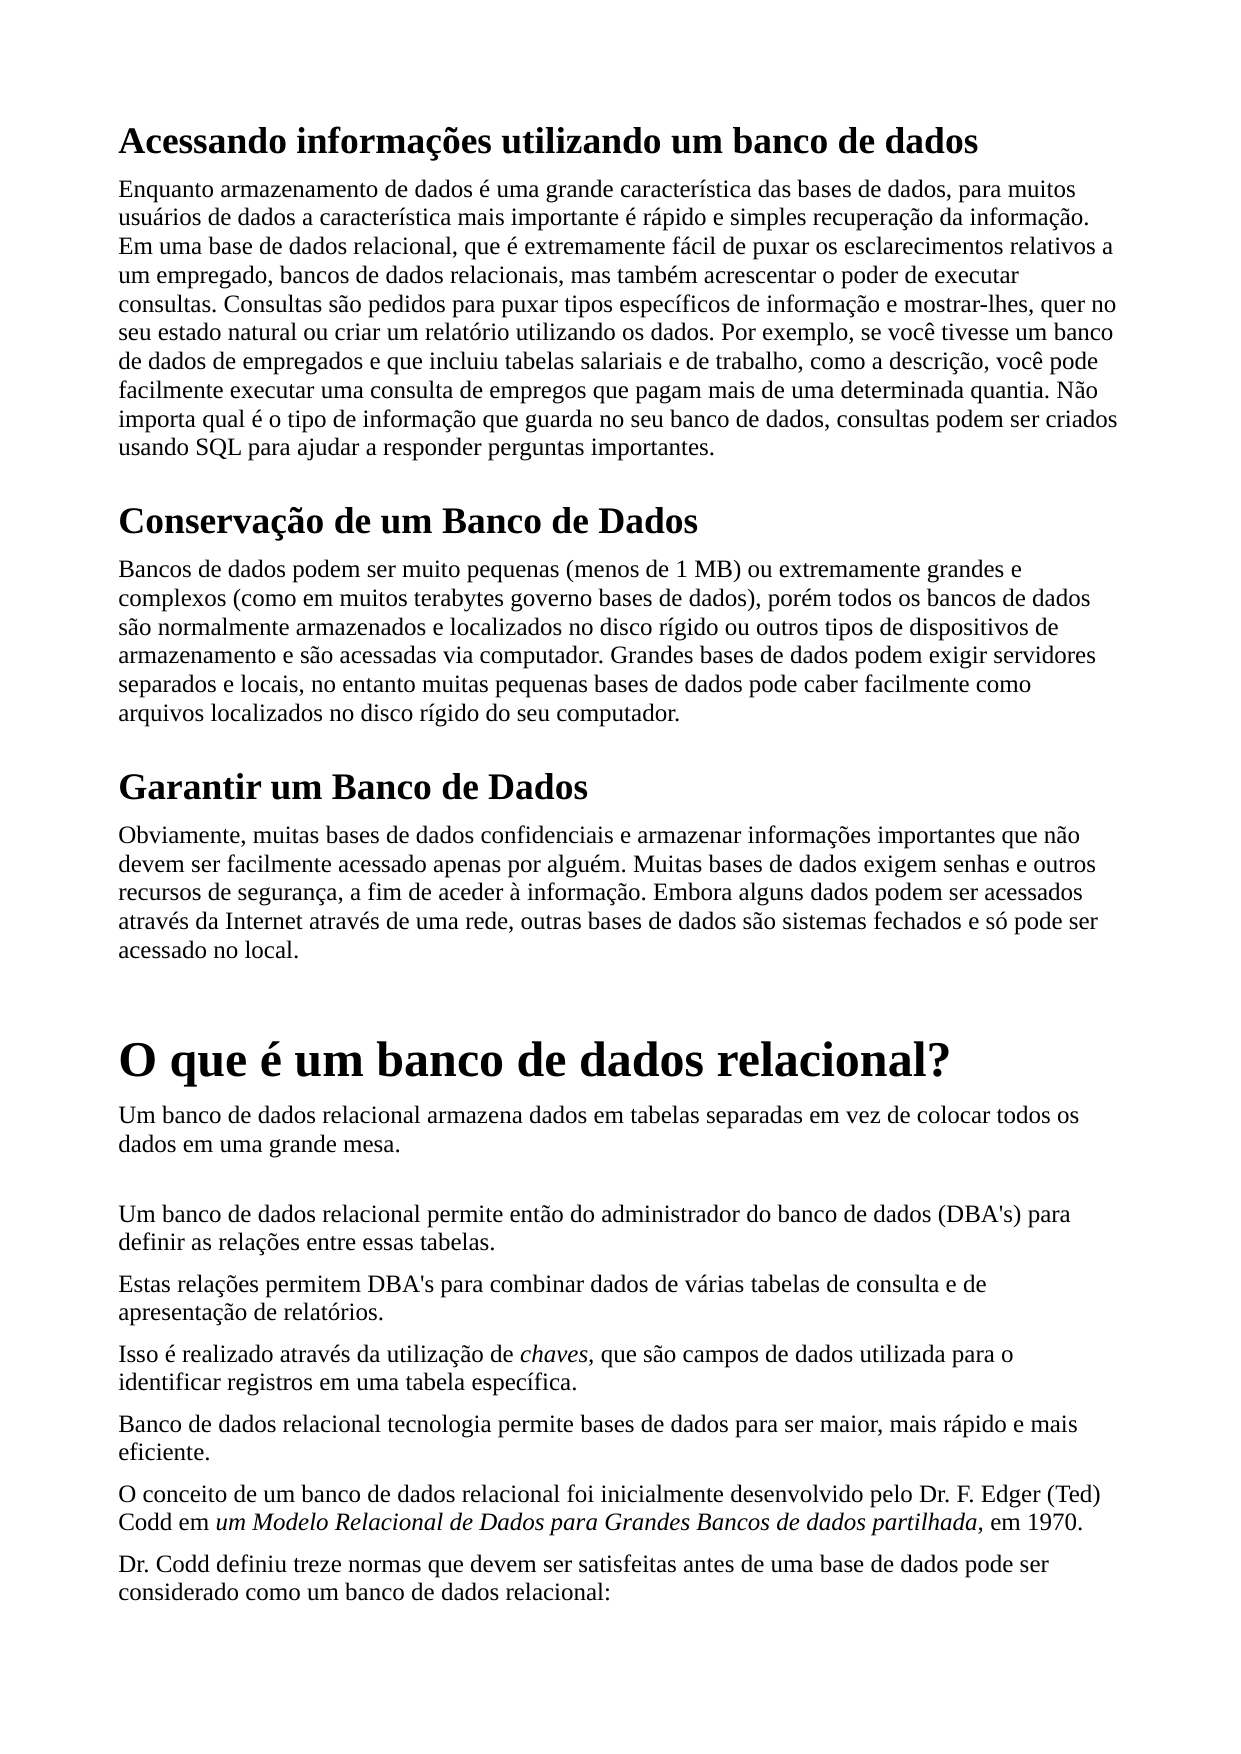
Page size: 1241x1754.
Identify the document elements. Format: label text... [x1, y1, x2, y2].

text Enquanto armazenamento de dados é uma grande característica das bases de dados, para muitos usuários de dados a característica mais importante é rápido e simples recuperação da informação. Em uma base de dados relacional, que é extremamente fácil de puxar os esclarecimentos relativos a um empregado, bancos de dados relacionais, mas também acrescentar o poder de executar consultas. Consultas são pedidos para puxar tipos específicos de informação e mostrar-lhes, quer no seu estado natural ou criar um relatório utilizando os dados. Por exemplo, se você tivesse um banco de dados de empregados e que incluiu tabelas salariais e de trabalho, como a descrição, você pode facilmente executar uma consulta de empregos que pagam mais de uma determinada quantia. Não importa qual é o tipo de informação que guarda no seu banco de dados, consultas podem ser criados usando SQL para ajudar a responder perguntas importantes. [118, 174, 1122, 461]
text Um banco de dados relacional permite então do administrador do banco de dados (DBA's) para definir as relações entre essas tabelas. [118, 1199, 1122, 1256]
text Bancos de dados podem ser muito pequenas (menos de 1 MB) ou extremamente grandes e complexos (como em muitos terabytes governo bases de dados), porém todos os bancos de dados são normalmente armazenados e localizados no disco rígido ou outros tipos de dispositivos de armazenamento e são acessadas via computador. Grandes bases de dados podem exigir servidores separados e locais, no entanto muitas pequenas bases de dados pode caber facilmente como arquivos localizados no disco rígido do seu computador. [118, 554, 1122, 727]
text Obviamente, muitas bases de dados confidenciais e armazenar informações importantes que não devem ser facilmente acessado apenas por alguém. Muitas bases de dados exigem senhas e outros recursos de segurança, a fim de aceder à informação. Embora alguns dados podem ser acessados através da Internet através de uma rede, outras bases de dados são sistemas fechados e só pode ser acessado no local. [118, 820, 1122, 964]
text Isso é realizado através da utilização de chaves, que são campos de dados utilizada para o identificar registros em uma tabela específica. [118, 1339, 1122, 1396]
text Um banco de dados relacional armazena dados em tabelas separadas em vez de colocar todos os dados em uma grande mesa. [118, 1100, 1122, 1157]
subtitle Acessando informações utilizando um banco de dados [118, 118, 1122, 161]
subtitle O que é um banco de dados relacional? [118, 1030, 1122, 1087]
text Dr. Codd definiu treze normas que devem ser satisfeitas antes de uma base de dados pode ser considerado como um banco de dados relacional: [118, 1549, 1122, 1606]
text Estas relações permitem DBA's para combinar dados de várias tabelas de consulta e de apresentação de relatórios. [118, 1269, 1122, 1326]
subtitle Conservação de um Banco de Dados [118, 499, 1122, 542]
text O conceito de um banco de dados relacional foi inicialmente desenvolvido pelo Dr. F. Edger (Ted) Codd em um Modelo Relacional de Dados para Grandes Bancos de dados partilhada, em 1970. [118, 1479, 1122, 1536]
subtitle Garantir um Banco de Dados [118, 764, 1122, 807]
text Banco de dados relacional tecnologia permite bases de dados para ser maior, mais rápido e mais eficiente. [118, 1409, 1122, 1466]
